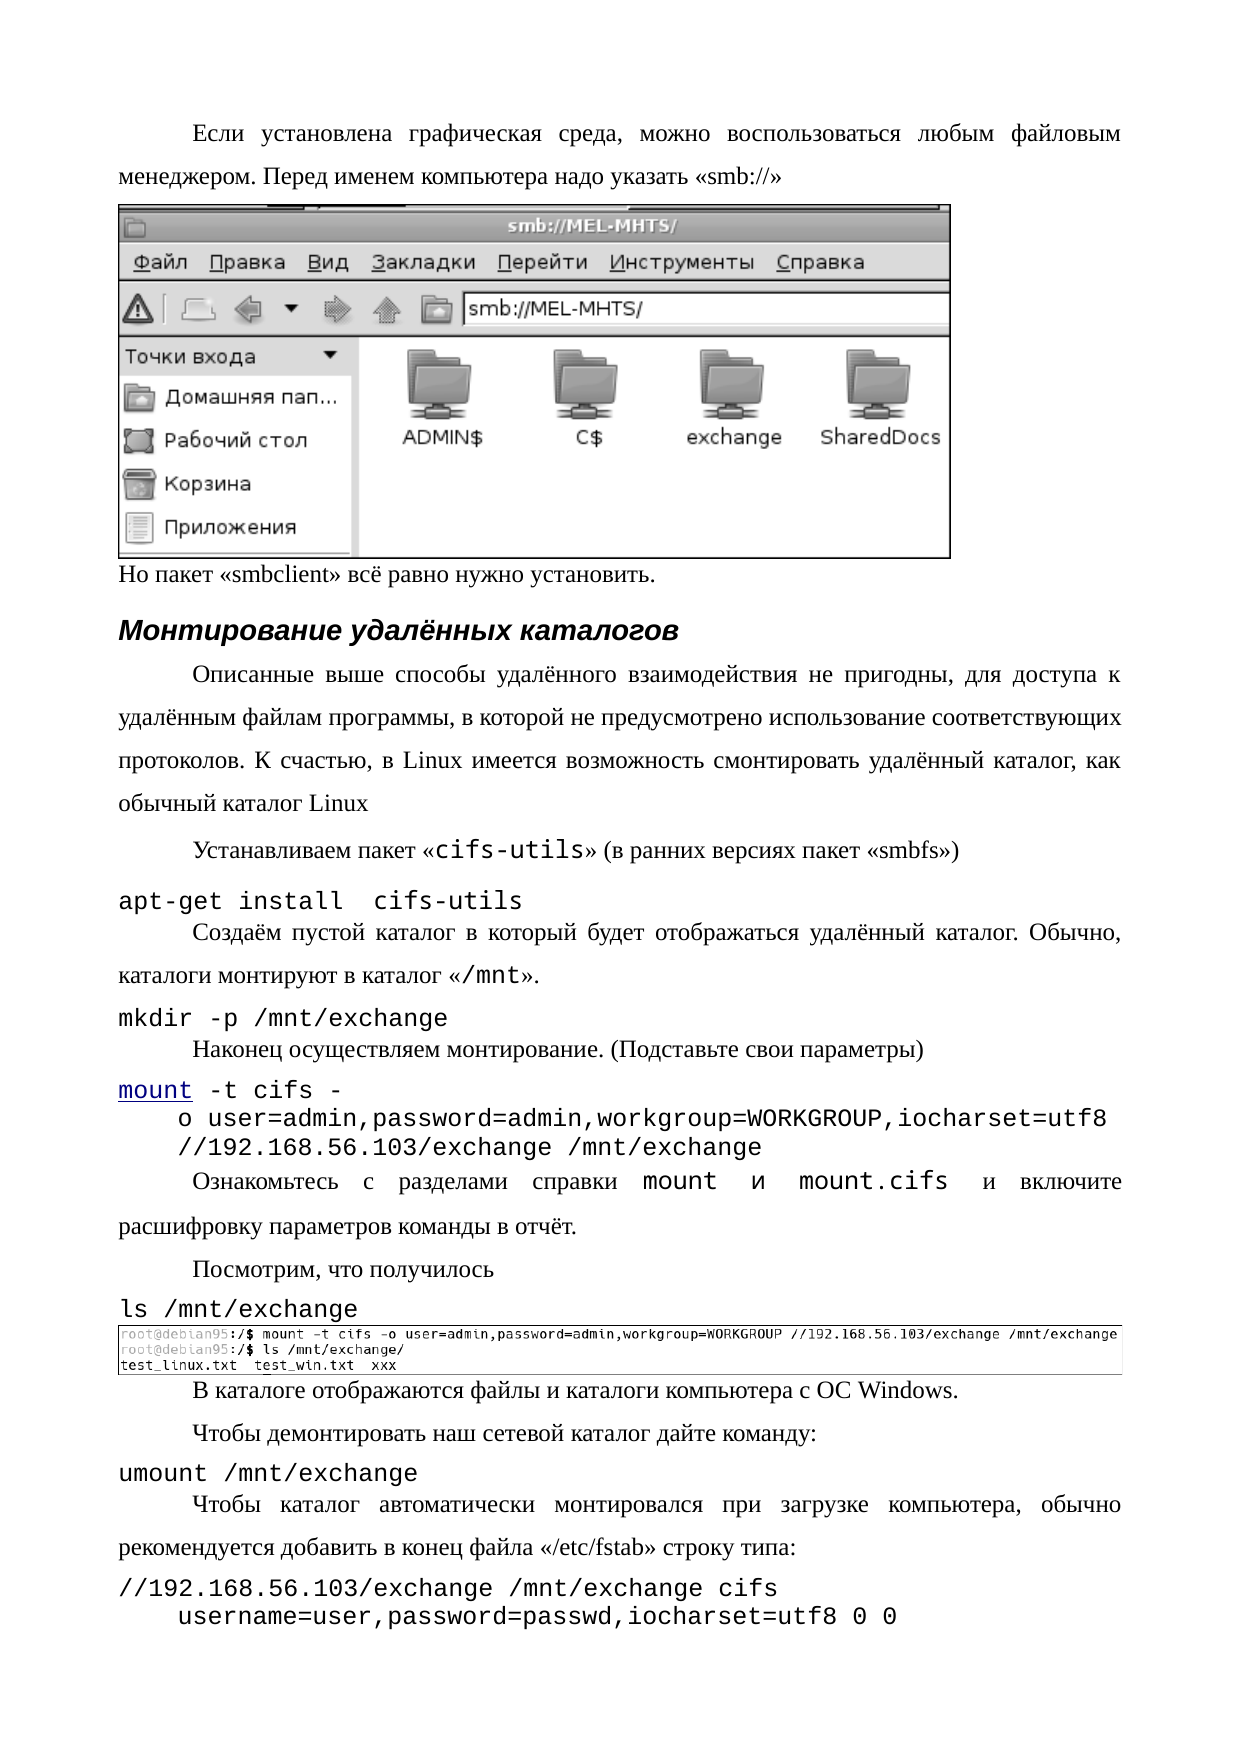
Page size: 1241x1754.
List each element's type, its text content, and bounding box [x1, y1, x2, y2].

text mkdir -p /mnt/exchange [118, 1006, 1122, 1034]
text ls /mnt/exchange [118, 1297, 1122, 1325]
text mount -t cifs -o user=admin,password=admin,workgroup=WORKGROUP,iocharset=utf8 //192.168.56.103/exchange /mnt/exchange [118, 1077, 1122, 1162]
subtitle Монтирование удалённых каталогов [118, 613, 1122, 646]
text Но пакет «smbclient» всё равно нужно установить. [118, 559, 1122, 588]
text Посмотрим, что получилось [118, 1254, 1122, 1283]
text umount /mnt/exchange [118, 1461, 1122, 1489]
text Описанные выше способы удалённого взаимодействия не пригодны, для доступа к удалённым файлам программы, в которой не предусмотрено использование соответствующих протоколов. К счастью, в Linux имеется возможность смонтировать удалённый каталог, как обычный каталог Linux [118, 659, 1122, 817]
text Ознакомьтесь с разделами справки mount и mount.cifs и включите расшифровку параметров команды в отчёт. [118, 1162, 1122, 1239]
text Чтобы демонтировать наш сетевой каталог дайте команду: [118, 1418, 1122, 1447]
text В каталоге отображаются файлы и каталоги компьютера с ОС Windows. [118, 1375, 1122, 1403]
text Наконец осуществляем монтирование. (Подставьте свои параметры) [118, 1034, 1122, 1063]
text Создаём пустой каталог в который будет отображаться удалённый каталог. Обычно, каталоги монтируют в каталог «/mnt». [118, 917, 1122, 991]
text Если установлена графическая среда, можно воспользоваться любым файловым менеджером. Перед именем компьютера надо указать «smb://» [118, 118, 1122, 190]
picture [118, 1325, 1123, 1375]
text //192.168.56.103/exchange /mnt/exchange cifs username=user,password=passwd,iocharset=utf8 0 0 [118, 1576, 1122, 1632]
text Устанавливаем пакет «cifs-utils» (в ранних версиях пакет «smbfs») [118, 831, 1122, 865]
text Чтобы каталог автоматически монтировался при загрузке компьютера, обычно рекомендуется добавить в конец файла «/etc/fstab» строку типа: [118, 1489, 1122, 1561]
text apt-get install cifs-utils [118, 882, 1122, 917]
picture [118, 204, 951, 559]
